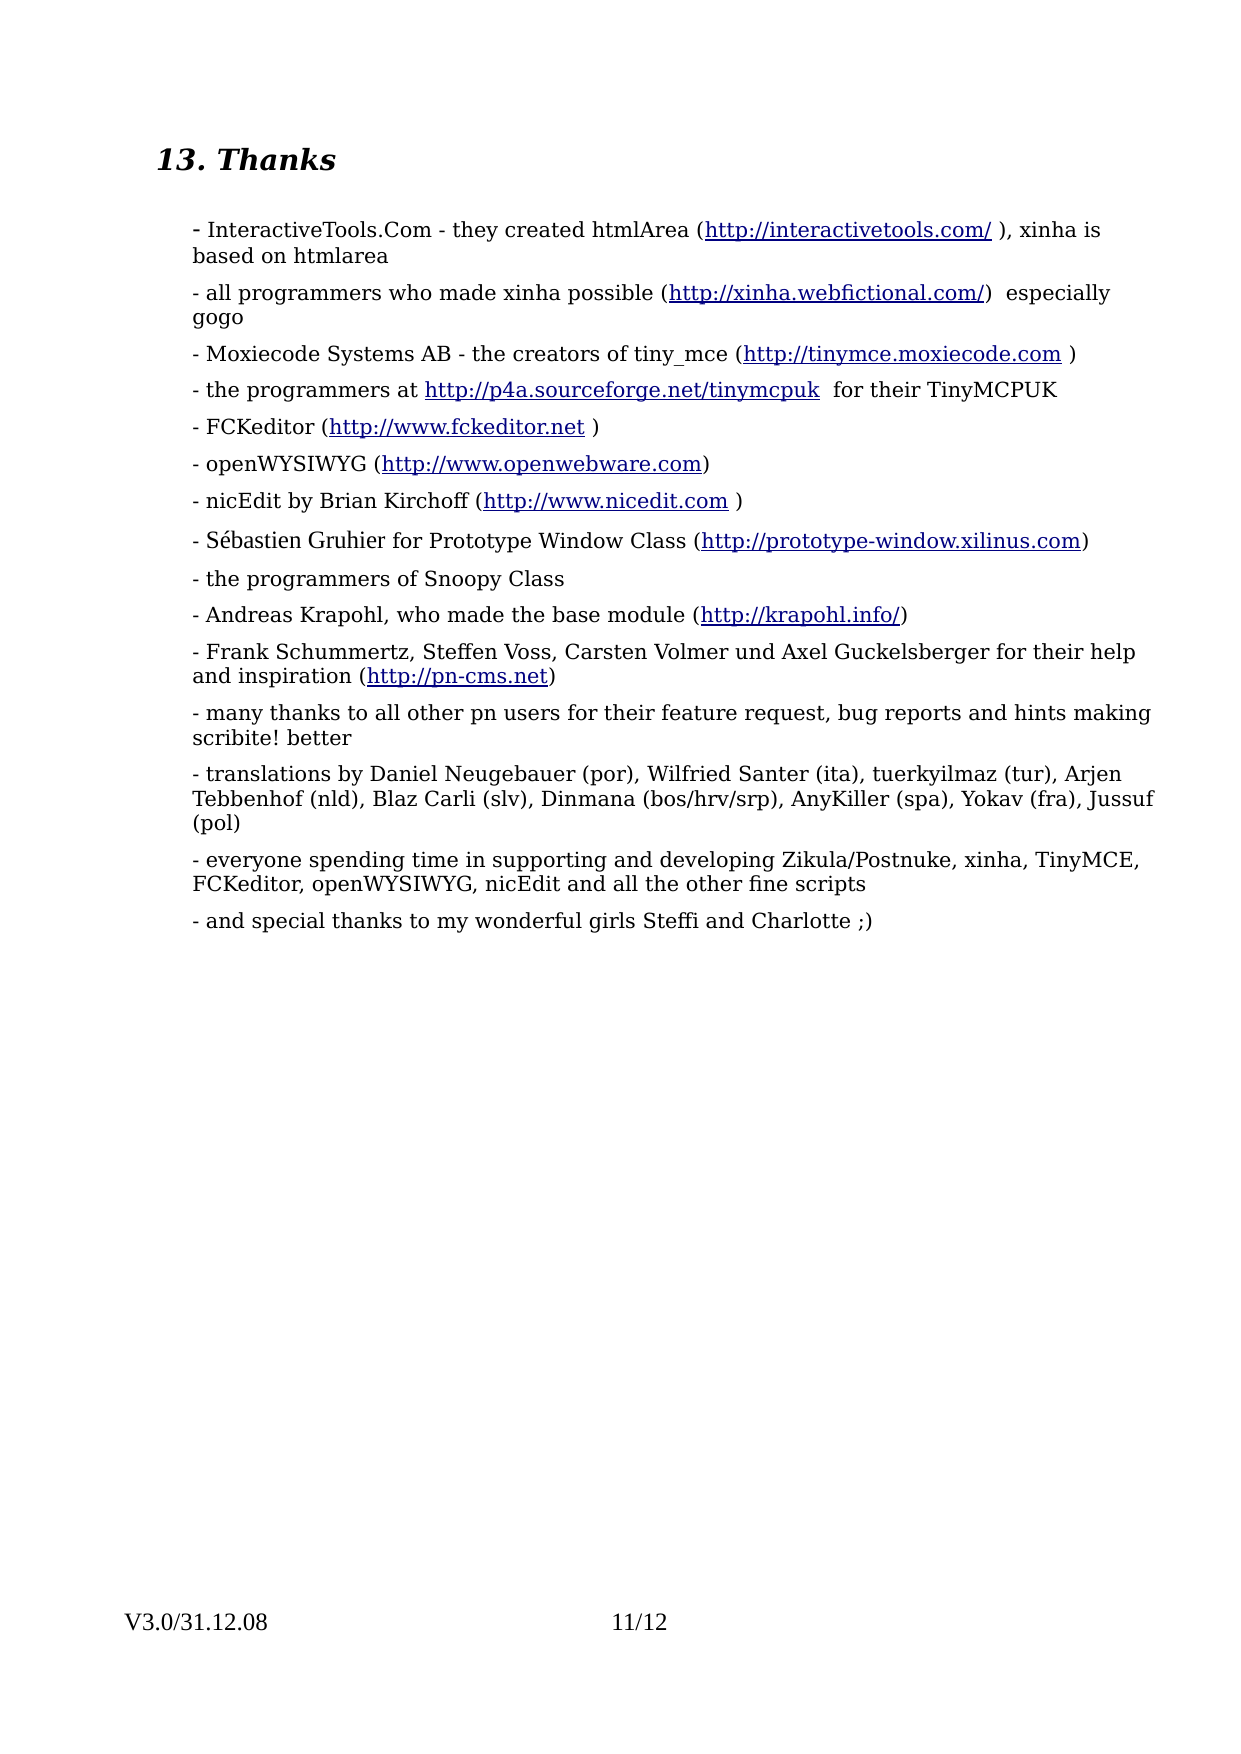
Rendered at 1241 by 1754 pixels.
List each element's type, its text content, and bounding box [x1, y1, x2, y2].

text - all programmers who made xinha possible (http://xinha.webfictional.com/) especially gogo [192, 281, 1160, 329]
text - Sébastien Gruhier for Prototype Window Class (http://prototype-window.xilinus.com) [192, 525, 1160, 554]
text - Frank Schummertz, Steffen Voss, Carsten Volmer und Axel Guckelsberger for their help and inspiration (http://pn-cms.net) [192, 640, 1160, 689]
text - translations by Daniel Neugebauer (por), Wilfried Santer (ita), tuerkyilmaz (tur), Arjen Tebbenhof (nld), Blaz Carli (slv), Dinmana (bos/hrv/srp), AnyKiller (spa), Yokav (fra), Jussuf (pol) [192, 762, 1160, 835]
text - Moxiecode Systems AB - the creators of tiny_mce (http://tinymce.moxiecode.com ) [192, 342, 1160, 366]
text - openWYSIWYG (http://www.openwebware.com) [192, 452, 1160, 476]
text - FCKeditor (http://www.fckeditor.net ) [192, 415, 1160, 439]
text - Andreas Krapohl, who made the base module (http://krapohl.info/) [192, 603, 1160, 628]
text - everyone spending time in supporting and developing Zikula/Postnuke, xinha, TinyMCE, FCKeditor, openWYSIWYG, nicEdit and all the other fine scripts [192, 848, 1160, 896]
subtitle Thanks [156, 143, 1160, 177]
text - many thanks to all other pn users for their feature request, bug reports and hints making scribite! better [192, 701, 1160, 750]
text - the programmers of Snoopy Class [192, 567, 1160, 591]
text - the programmers at http://p4a.sourceforge.net/tinymcpuk for their TinyMCPUK [192, 378, 1160, 403]
text - and special thanks to my wonderful girls Steffi and Charlotte ;) [192, 909, 1160, 933]
subtitle - InteractiveTools.Com - they created htmlArea (http://interactivetools.com/ ), xinha is based on htmlarea [192, 215, 1160, 268]
text - nicEdit by Brian Kirchoff (http://www.nicedit.com ) [192, 489, 1160, 513]
